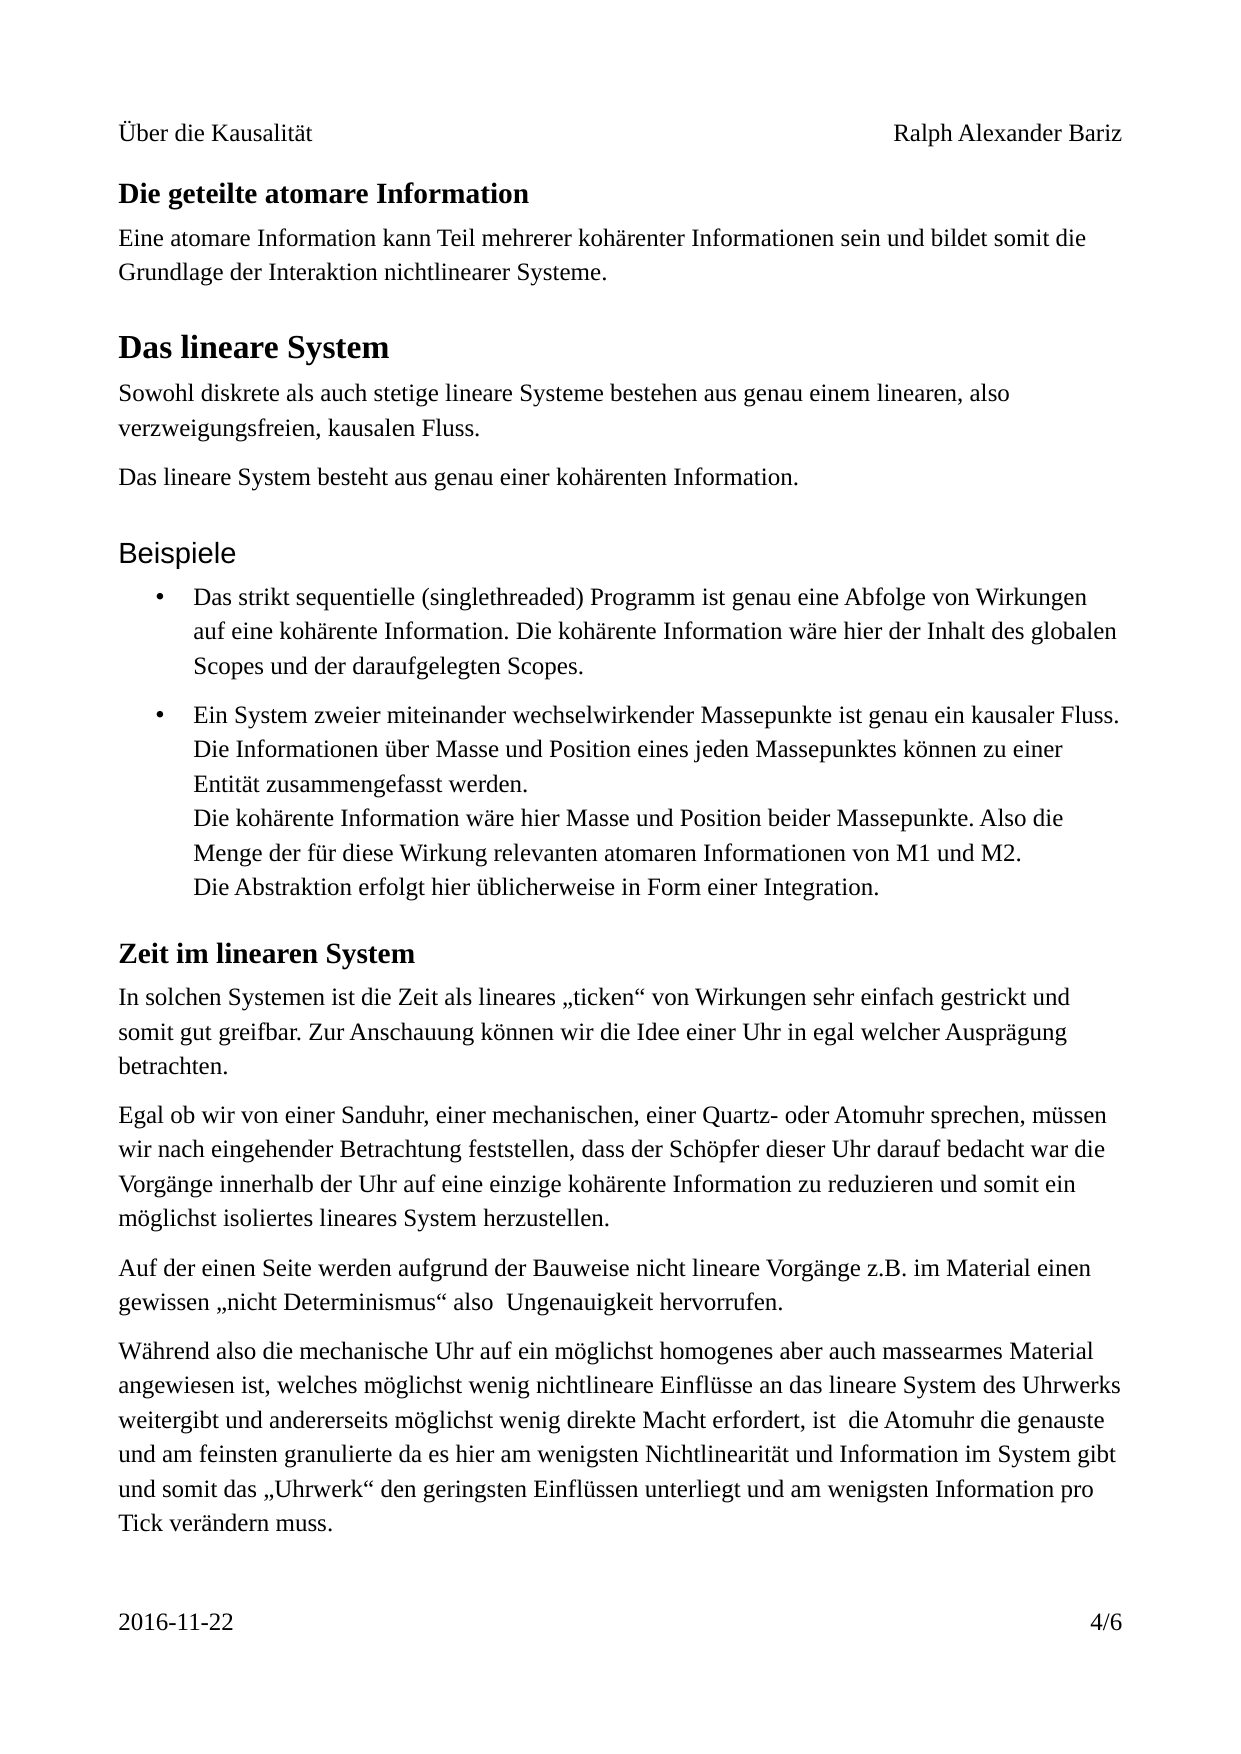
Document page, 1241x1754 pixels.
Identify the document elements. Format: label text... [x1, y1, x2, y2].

list Das strikt sequentielle (singlethreaded) Programm ist genau eine Abfolge von Wirkungen auf eine kohärente Information. Die kohärente Information wäre hier der Inhalt des globalen Scopes und der daraufgelegten Scopes. [156, 582, 1122, 679]
text Das lineare System besteht aus genau einer kohärenten Information. [118, 462, 1122, 490]
list Ein System zweier miteinander wechselwirkender Massepunkte ist genau ein kausaler Fluss. Die Informationen über Masse und Position eines jeden Massepunktes können zu einer Entität zusammengefasst werden. Die kohärente Information wäre hier Masse und Position beider Massepunkte. Also die Menge der für diese Wirkung relevanten atomaren Informationen von M1 und M2. Die Abstraktion erfolgt hier üblicherweise in Form einer Integration. [156, 700, 1122, 901]
text Sowohl diskrete als auch stetige lineare Systeme bestehen aus genau einem linearen, also verzweigungsfreien, kausalen Fluss. [118, 378, 1122, 441]
subtitle Das lineare System [118, 327, 1122, 366]
text Auf der einen Seite werden aufgrund der Bauweise nicht lineare Vorgänge z.B. im Material einen gewissen „nicht Determinismus“ also Ungenauigkeit hervorrufen. [118, 1253, 1122, 1316]
text Während also die mechanische Uhr auf ein möglichst homogenes aber auch massearmes Material angewiesen ist, welches möglichst wenig nichtlineare Einflüsse an das lineare System des Uhrwerks weitergibt und andererseits möglichst wenig direkte Macht erfordert, ist die Atomuhr die genauste und am feinsten granulierte da es hier am wenigsten Nichtlinearität und Information im System gibt und somit das „Uhrwerk“ den geringsten Einflüssen unterliegt und am wenigsten Information pro Tick verändern muss. [118, 1336, 1122, 1537]
text Egal ob wir von einer Sanduhr, einer mechanischen, einer Quartz- oder Atomuhr sprechen, müssen wir nach eingehender Betrachtung feststellen, dass der Schöpfer dieser Uhr darauf bedacht war die Vorgänge innerhalb der Uhr auf eine einzige kohärente Information zu reduzieren und somit ein möglichst isoliertes lineares System herzustellen. [118, 1100, 1122, 1232]
text In solchen Systemen ist die Zeit als lineares „ticken“ von Wirkungen sehr einfach gestrickt und somit gut greifbar. Zur Anschauung können wir die Idee einer Uhr in egal welcher Ausprägung betrachten. [118, 982, 1122, 1080]
subtitle Die geteilte atomare Information [118, 176, 1122, 210]
text Eine atomare Information kann Teil mehrerer kohärenter Informationen sein und bildet somit die Grundlage der Interaktion nichtlinearer Systeme. [118, 223, 1122, 286]
subtitle Zeit im linearen System [118, 936, 1122, 969]
subtitle Beispiele [118, 536, 1122, 569]
